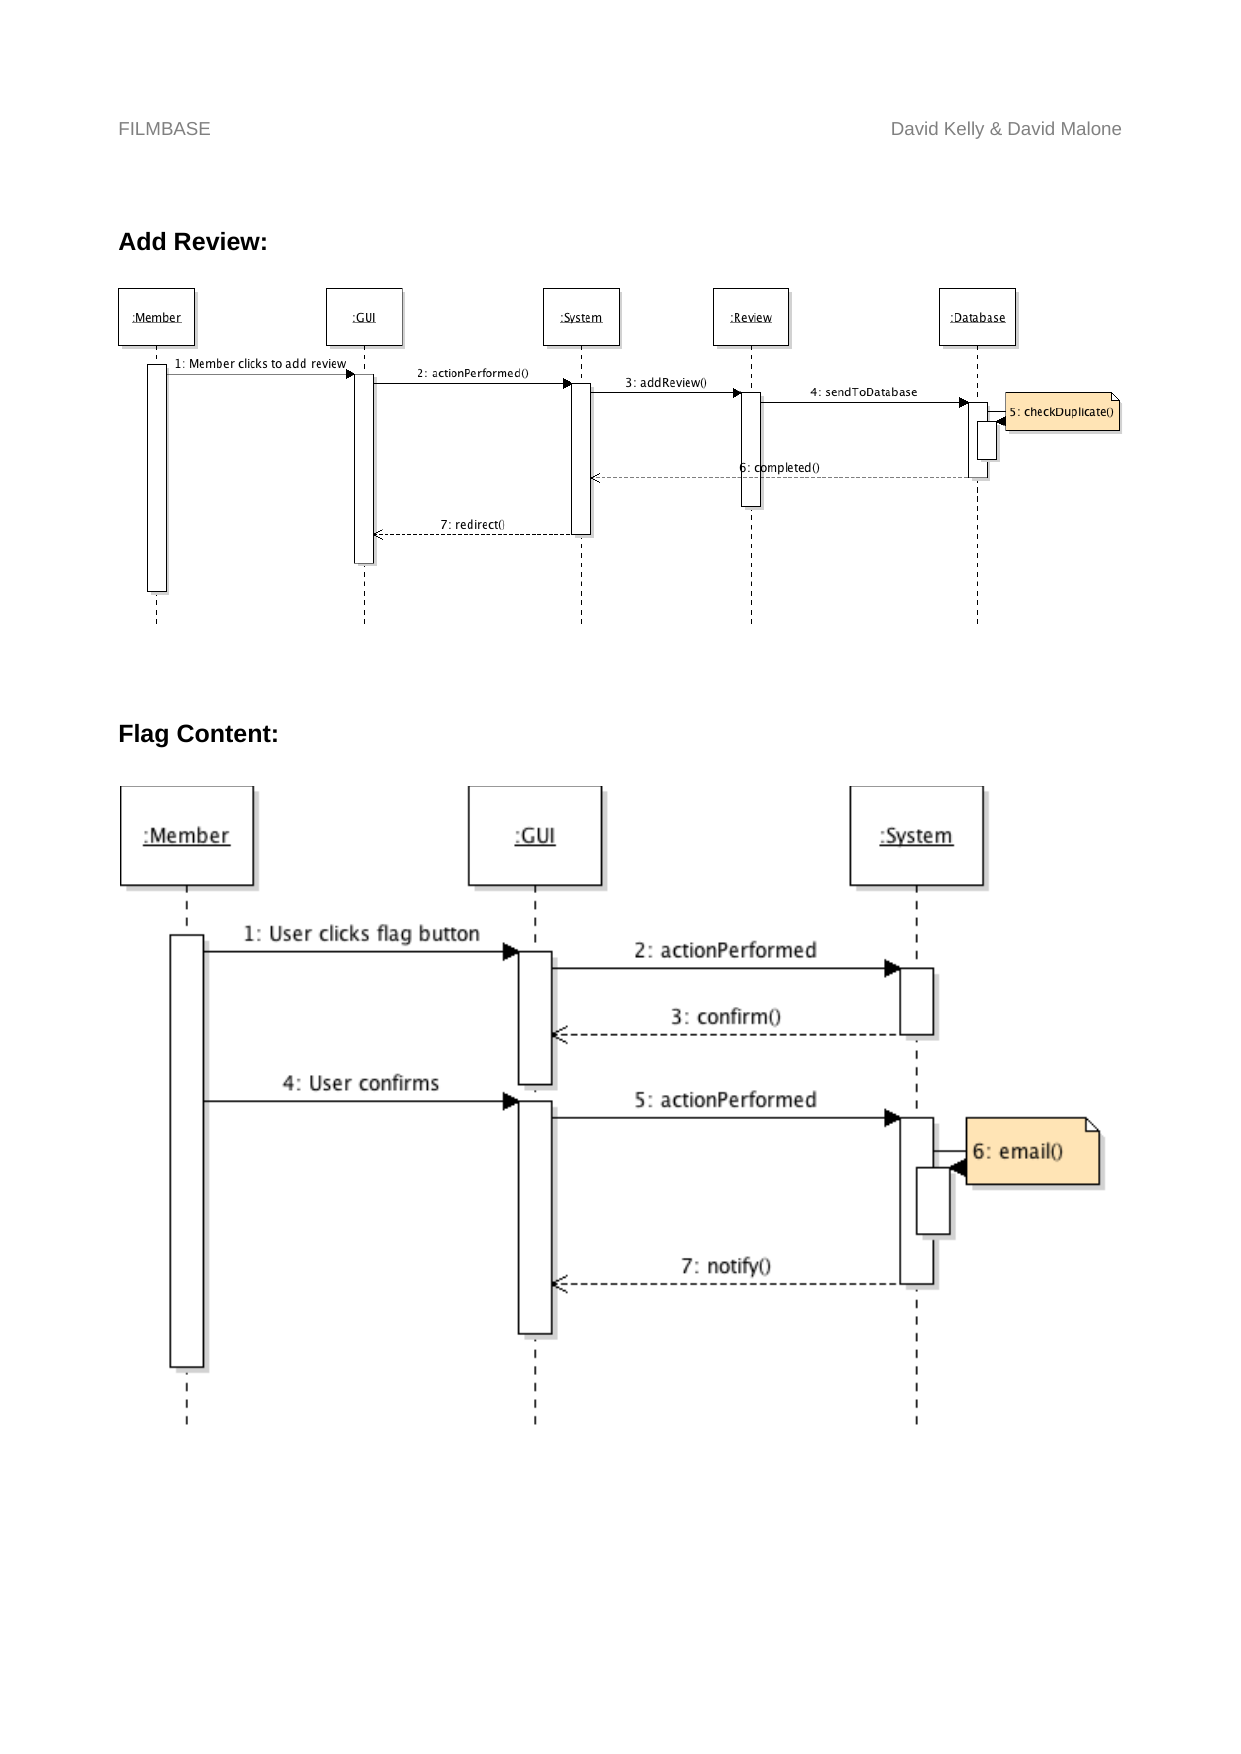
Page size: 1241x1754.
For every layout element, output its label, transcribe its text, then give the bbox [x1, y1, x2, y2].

picture [120, 786, 1107, 1458]
text Flag Content: [118, 719, 1122, 748]
picture [118, 288, 1123, 633]
text Add Review: [118, 227, 1122, 255]
